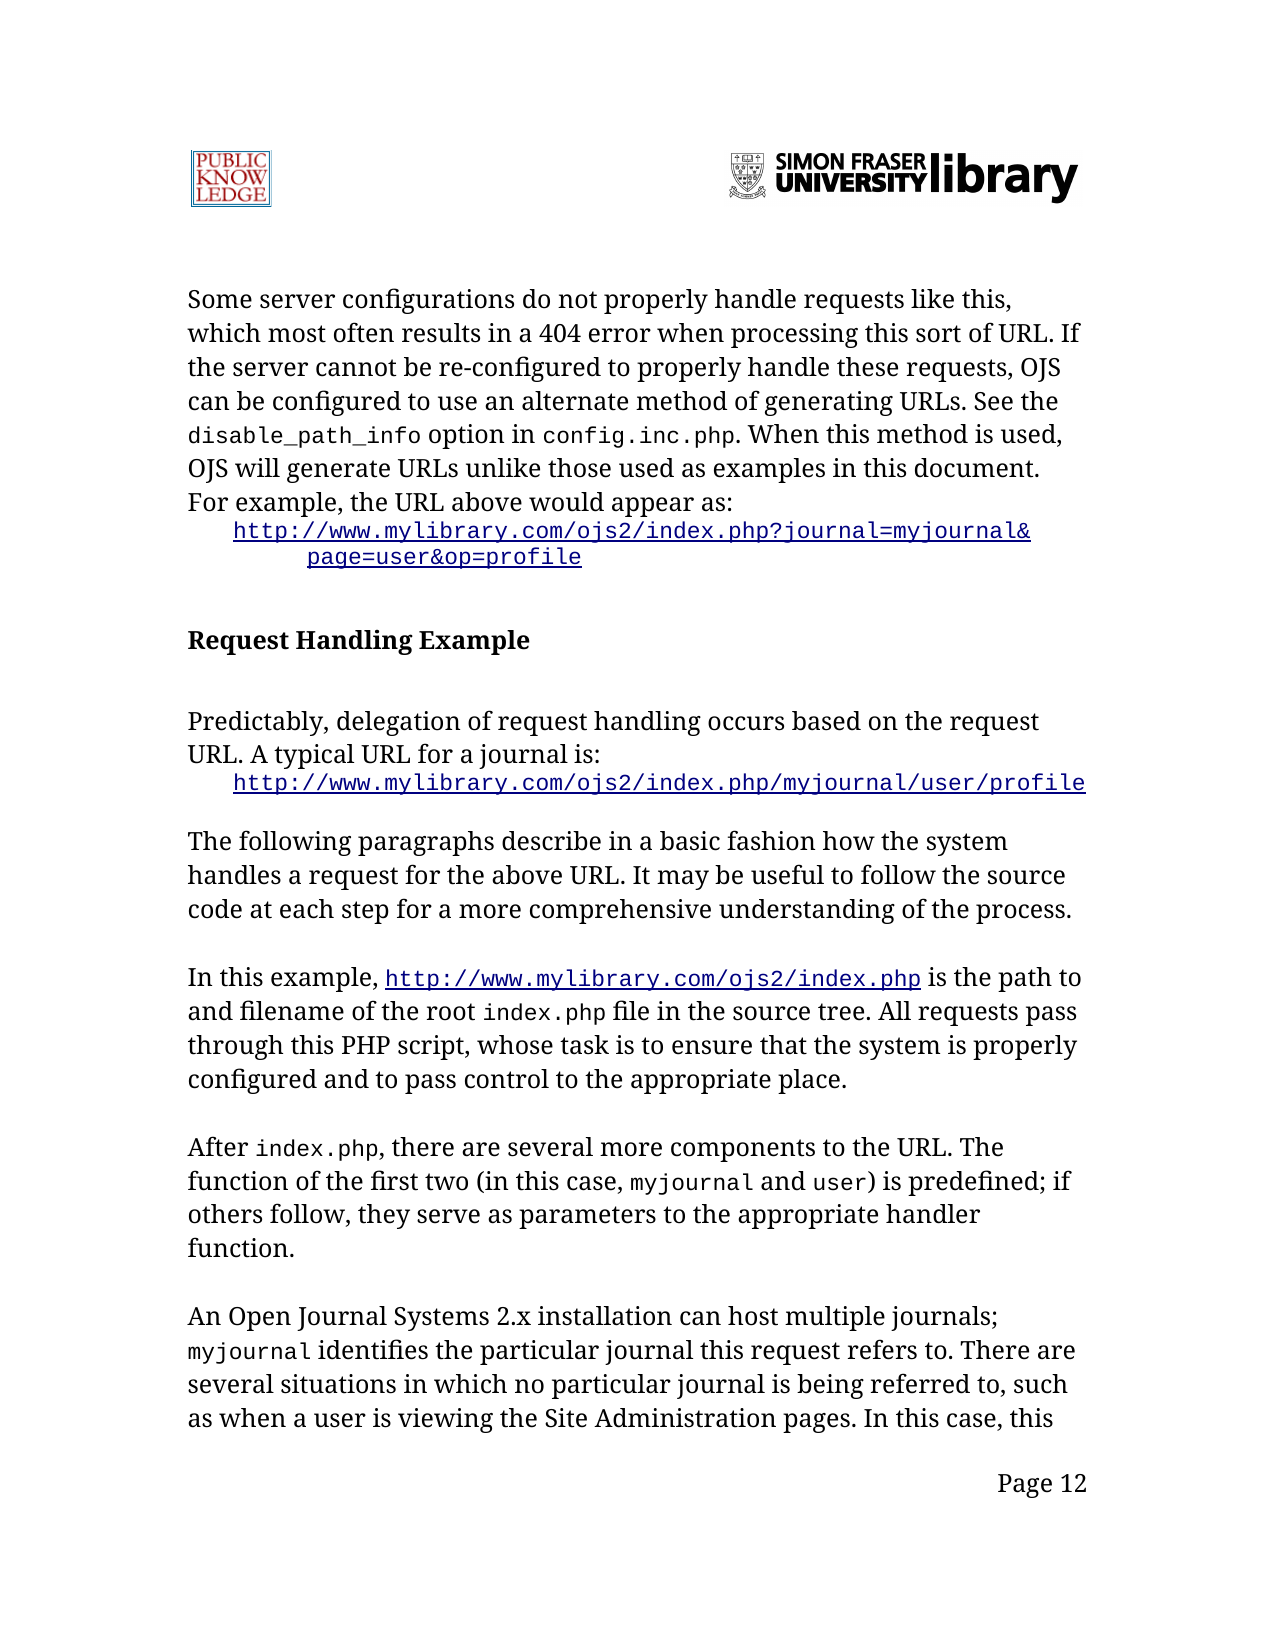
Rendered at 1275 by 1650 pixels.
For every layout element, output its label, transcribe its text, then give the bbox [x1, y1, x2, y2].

picture [193, 150, 272, 205]
text http://www.mylibrary.com/ojs2/index.php/myjournal/user/profile [233, 771, 1087, 797]
picture [723, 150, 1083, 207]
text In this example, http://www.mylibrary.com/ojs2/index.php is the path to and filename of the root index.php file in the source tree. All requests pass through this PHP script, whose task is to ensure that the system is properly configured and to pass control to the appropriate place. [187, 959, 1087, 1095]
text Predictably, delegation of request handling occurs based on the request URL. A typical URL for a journal is: [187, 703, 1087, 771]
text After index.php, there are several more components to the URL. The function of the first two (in this case, myjournal and user) is predefined; if others follow, they serve as parameters to the appropriate handler function. [187, 1129, 1087, 1265]
text Some server configurations do not properly handle requests like this, which most often results in a 404 error when processing this sort of URL. If the server cannot be re-configured to properly handle these requests, OJS can be configured to use an alternate method of generating URLs. See the disable_path_info option in config.inc.php. When this method is used, OJS will generate URLs unlike those used as examples in this document. For example, the URL above would appear as: [187, 281, 1087, 519]
text An Open Journal Systems 2.x installation can host multiple journals; myjournal identifies the particular journal this request refers to. There are several situations in which no particular journal is being referred to, such as when a user is viewing the Site Administration pages. In this case, this [187, 1299, 1087, 1435]
text The following paragraphs describe in a basic fashion how the system handles a request for the above URL. It may be useful to follow the source code at each step for a more comprehensive understanding of the process. [187, 824, 1087, 926]
text http://www.mylibrary.com/ojs2/index.php?journal=myjournal& [233, 519, 1087, 545]
text page=user&op=profile [233, 545, 1087, 572]
subtitle Request Handling Example [187, 623, 1087, 657]
